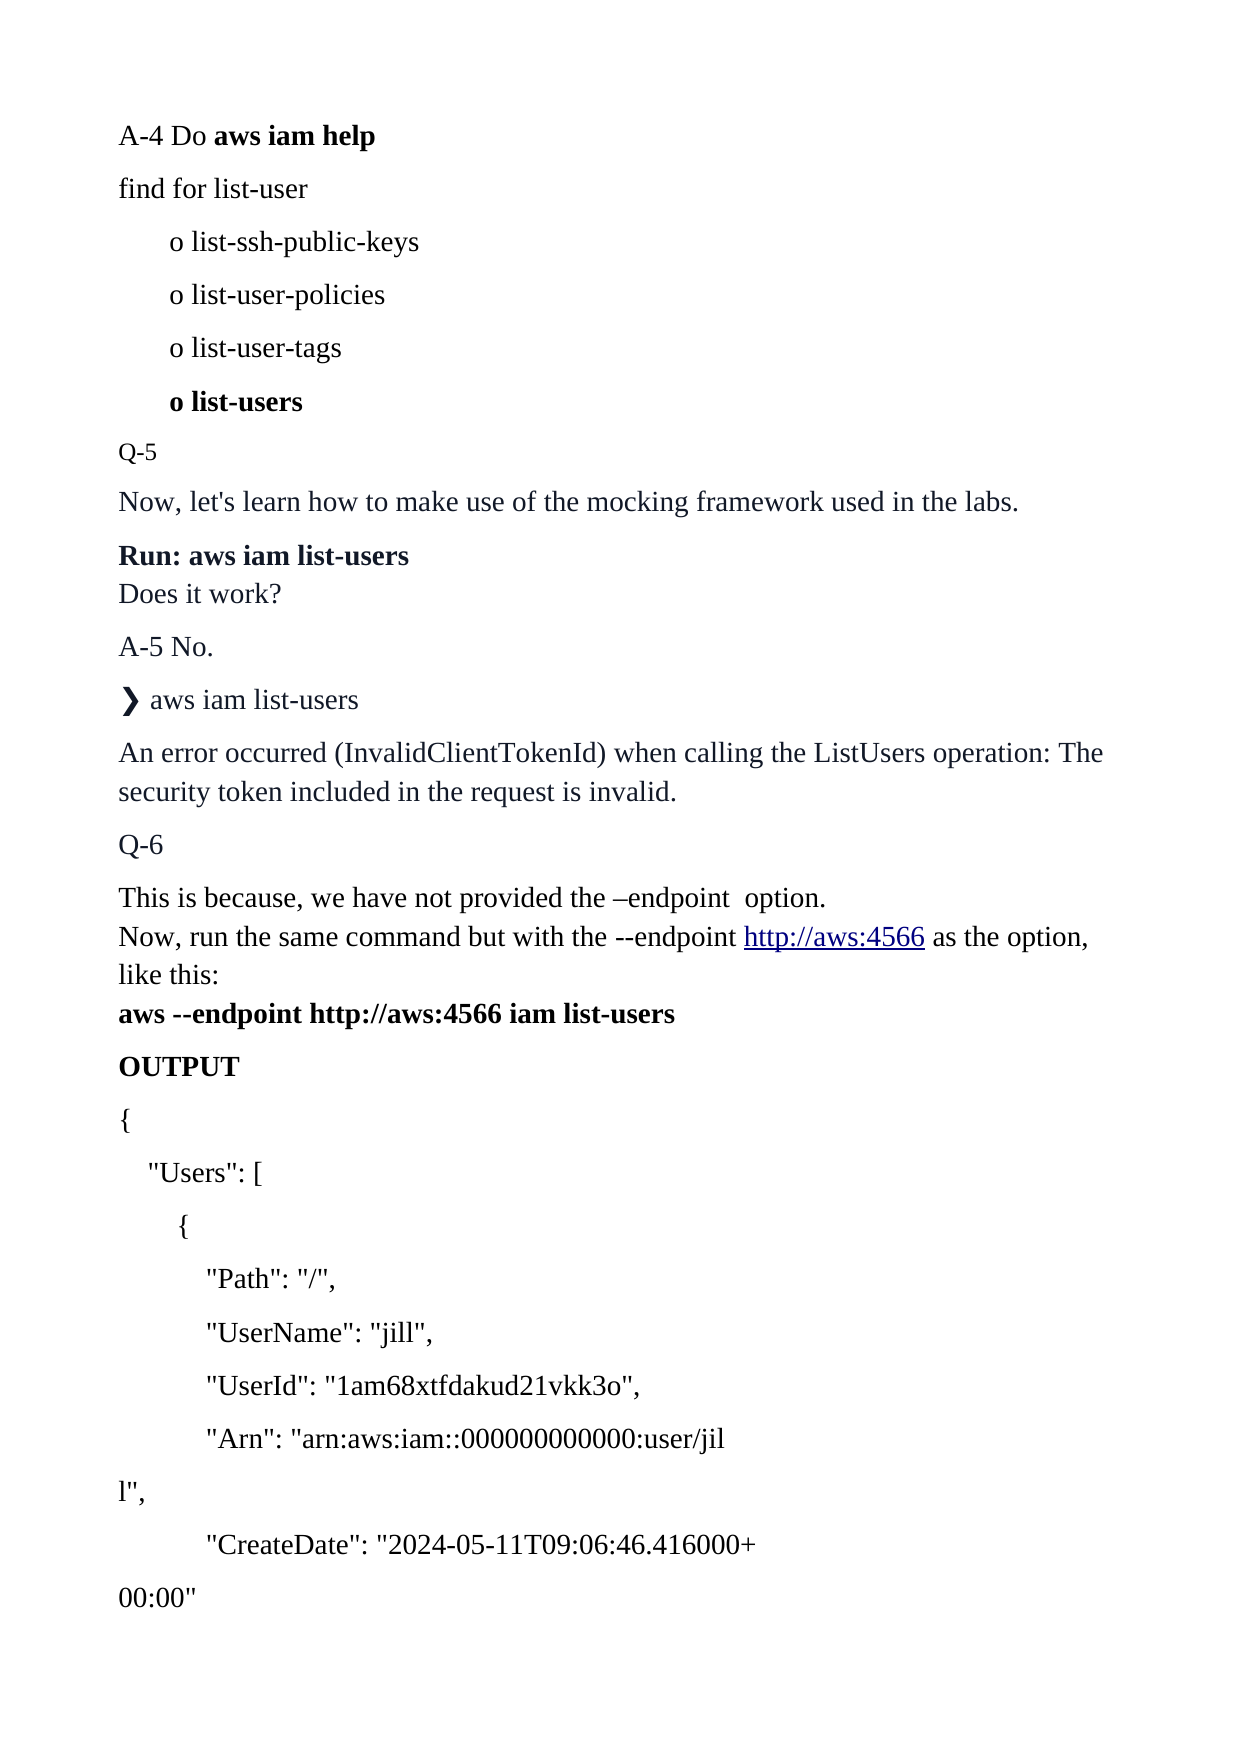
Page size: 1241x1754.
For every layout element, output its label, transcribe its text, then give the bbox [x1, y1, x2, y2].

text o list-user-policies [118, 277, 1122, 311]
text "Path": "/", [118, 1262, 1122, 1295]
text ❯ aws iam list-users [118, 682, 1122, 716]
text Now, let's learn how to make use of the mocking framework used in the labs. [118, 484, 1122, 518]
text This is because, we have not provided the –endpoint option. Now, run the same command but with the --endpoint http://aws:4566 as the option, like this: aws --endpoint http://aws:4566 iam list-users [118, 880, 1122, 1029]
text "CreateDate": "2024-05-11T09:06:46.416000+ [118, 1527, 1122, 1561]
text Q-5 [118, 437, 1122, 466]
text OUTPUT [118, 1049, 1122, 1083]
text An error occurred (InvalidClientTokenId) when calling the ListUsers operation: The security token included in the request is invalid. [118, 736, 1122, 808]
text l", [118, 1474, 1122, 1508]
text "Users": [ [118, 1155, 1122, 1189]
text A-4 Do aws iam help [118, 118, 1122, 152]
text { [118, 1102, 1122, 1136]
text "UserId": "1am68xtfdakud21vkk3o", [118, 1368, 1122, 1401]
text { [118, 1208, 1122, 1242]
text o list-user-tags [118, 331, 1122, 364]
text find for list-user [118, 171, 1122, 205]
text "Arn": "arn:aws:iam::000000000000:user/jil [118, 1421, 1122, 1454]
text 00:00" [118, 1580, 1122, 1614]
text A-5 No. [118, 629, 1122, 663]
text Q-6 [118, 827, 1122, 861]
text o list-ssh-public-keys [118, 224, 1122, 258]
text "UserName": "jill", [118, 1315, 1122, 1348]
text o list-users [118, 384, 1122, 417]
text Run: aws iam list-users Does it work? [118, 538, 1122, 610]
